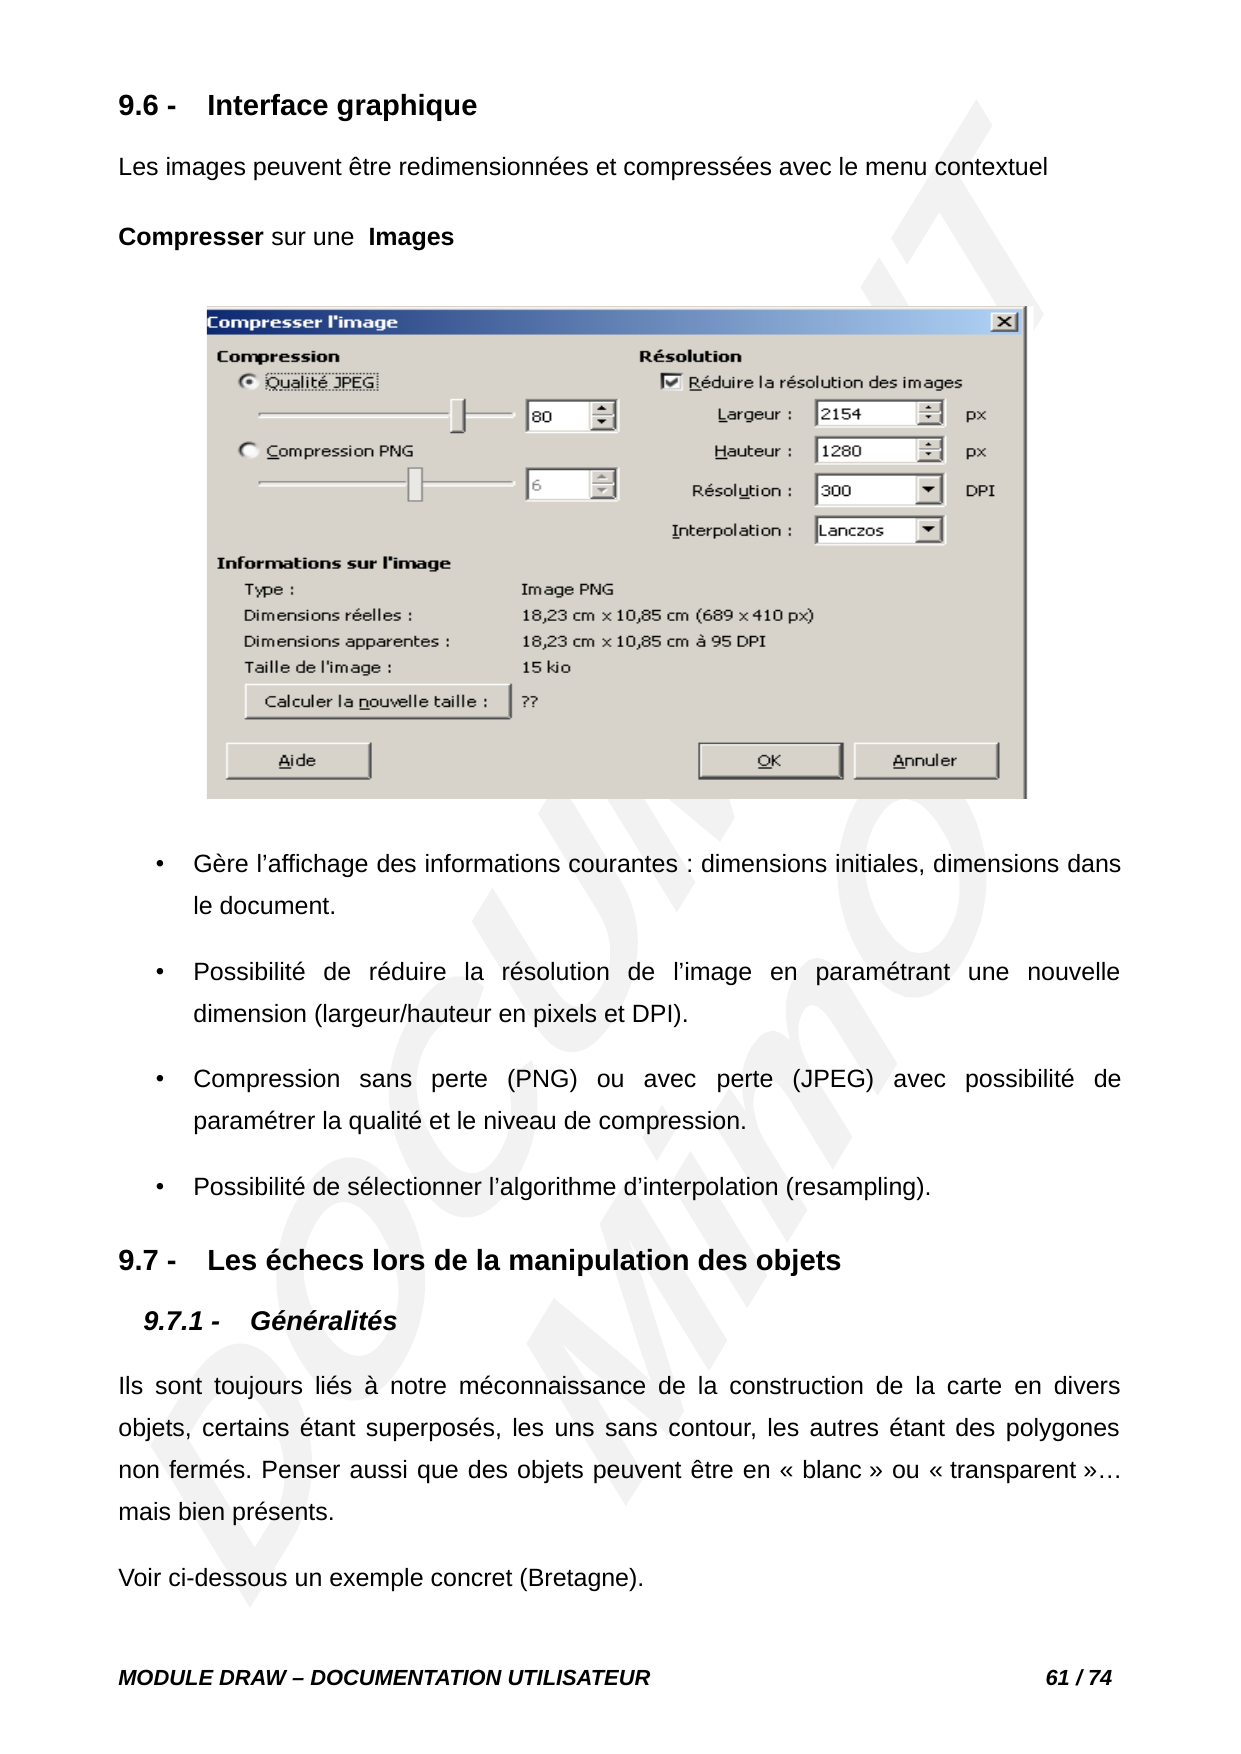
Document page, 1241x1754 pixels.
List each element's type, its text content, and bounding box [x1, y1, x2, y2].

list Compression sans perte (PNG) ou avec perte (JPEG) avec possibilité de paramétrer la qualité et le niveau de compression. [156, 1065, 1122, 1135]
list Gère l’affichage des informations courantes : dimensions initiales, dimensions dans le document. [156, 850, 1122, 920]
subtitle Interface graphique [118, 88, 1122, 121]
text Compresser sur une Images [118, 223, 1122, 251]
text Voir ci-dessous un exemple concret (Bretagne). [118, 1563, 1122, 1591]
list Possibilité de sélectionner l’algorithme d’interpolation (resampling). [156, 1173, 1122, 1201]
text Les images peuvent être redimensionnées et compressées avec le menu contextuel [118, 153, 1122, 181]
text Ils sont toujours liés à notre méconnaissance de la construction de la carte en divers objets, certains étant superposés, les uns sans contour, les autres étant des polygones non fermés. Penser aussi que des objets peuvent être en « blanc » ou « transparent »… mais bien présents. [118, 1372, 1122, 1526]
list Possibilité de réduire la résolution de l’image en paramétrant une nouvelle dimension (largeur/hauteur en pixels et DPI). [156, 958, 1122, 1027]
subtitle Les échecs lors de la manipulation des objets [118, 1244, 1122, 1277]
subtitle Généralités [143, 1306, 1122, 1336]
picture [206, 306, 1034, 799]
